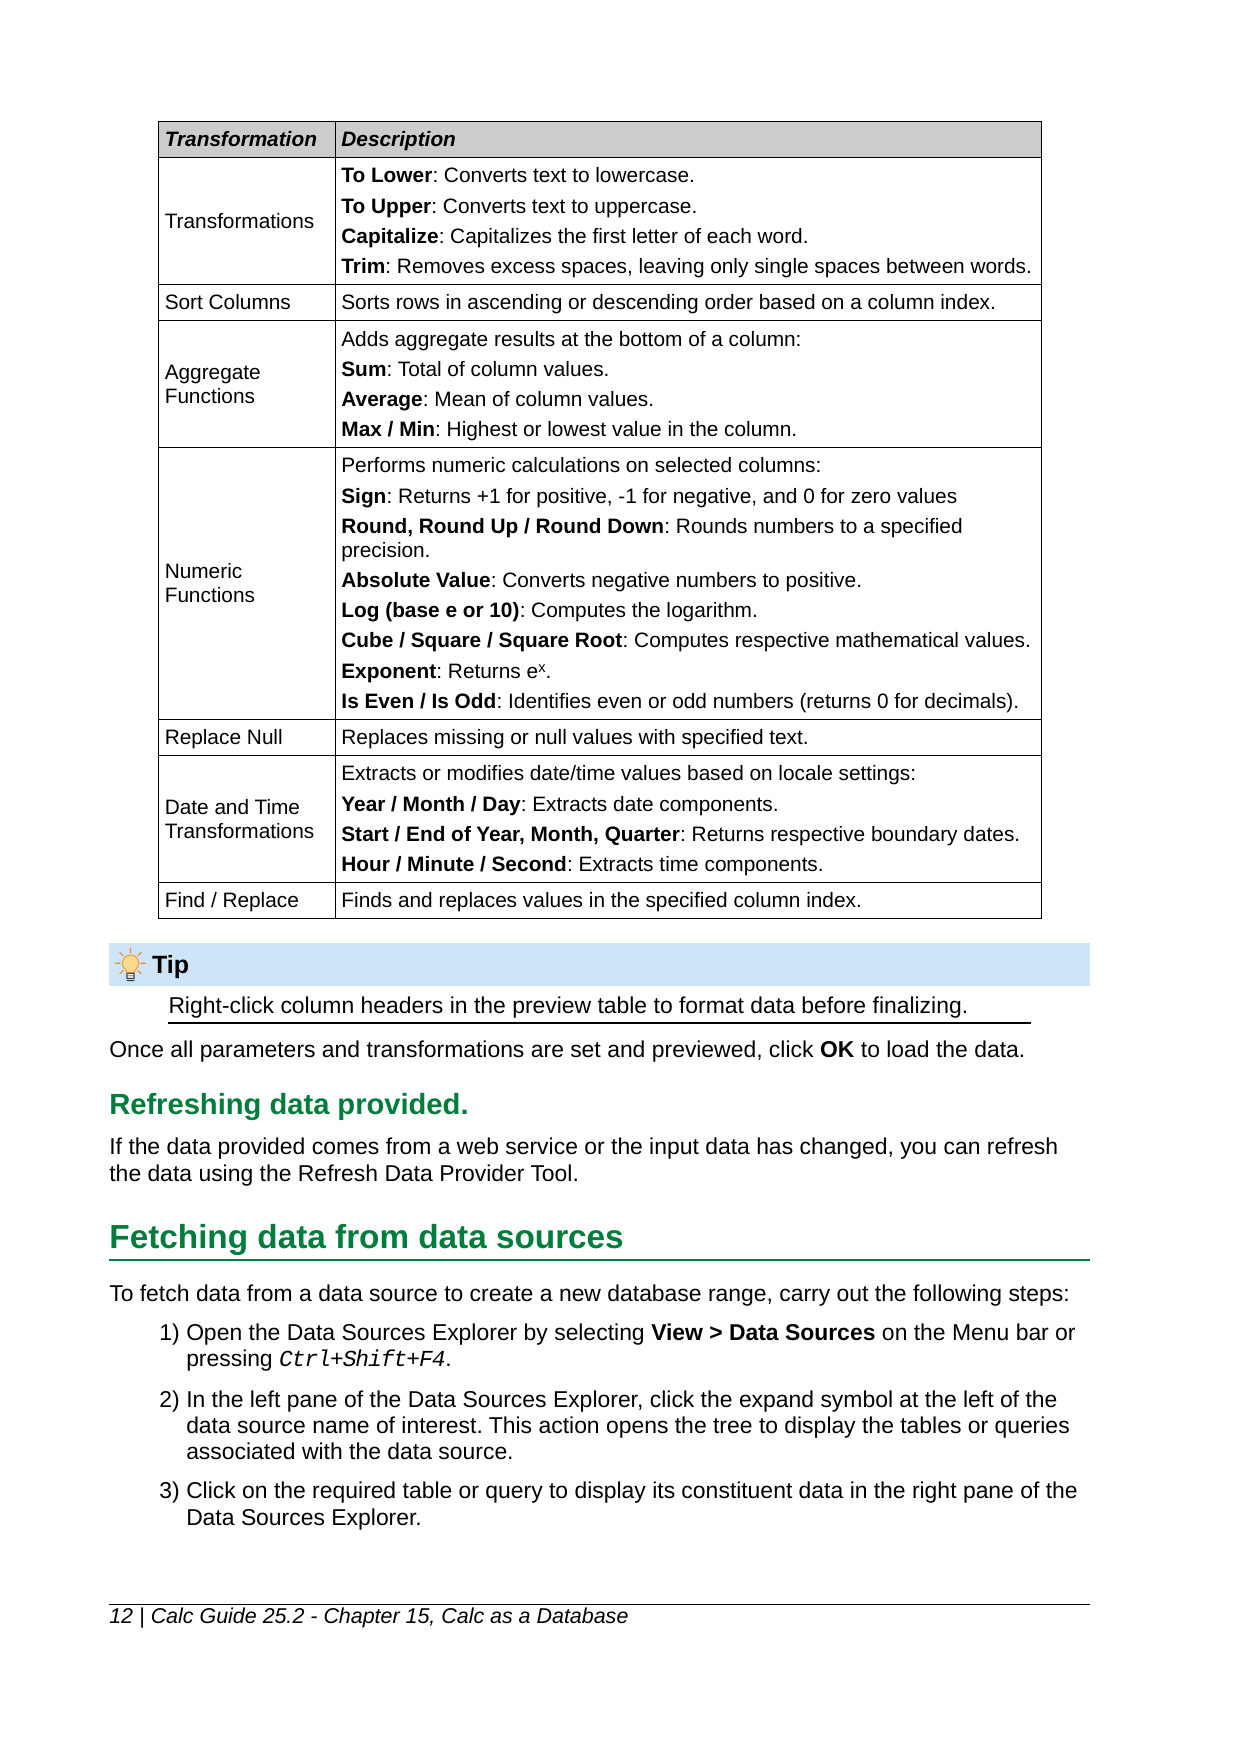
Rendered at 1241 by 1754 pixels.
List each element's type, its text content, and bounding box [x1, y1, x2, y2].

table_header Transformation [159, 122, 335, 157]
subtitle Tip [109, 943, 1090, 986]
table_cell ‍‍‍Find / Replace [159, 883, 335, 918]
list To fetch data from a data source to create a new database range, carry out the following steps: [109, 1279, 1090, 1306]
table_header Description [336, 122, 1041, 157]
table_cell Sorts rows in ascending or descending order based on a column index. [336, 285, 1041, 320]
table_cell Numeric Functions [159, 448, 335, 719]
table_cell Transformations [159, 158, 335, 284]
table_cell ‍‍Sort Columns [159, 285, 335, 320]
table_cell To Lower: Converts text to lowercase. To Upper: Converts text to uppercase. Capitalize: Capitalizes the first letter of each word. Trim: Removes excess spaces, leaving only single spaces between words. [336, 158, 1041, 284]
list Open the Data Sources Explorer by selecting View > Data Sources on the Menu bar or pressing Ctrl+Shift+F4. [186, 1318, 1090, 1373]
table_cell Finds and replaces values in the specified column index. [336, 883, 1041, 918]
text Once all parameters and transformations are set and previewed, click OK to load the data. [109, 1036, 1090, 1063]
table_cell ‍Replace Null [159, 720, 335, 755]
table_cell Adds aggregate results at the bottom of a column: Sum: Total of column values. Average: Mean of column values. Max / Min: Highest or lowest value in the column. [336, 321, 1041, 447]
subtitle Fetching data from data sources [109, 1217, 1090, 1259]
table_cell ‍‍‍‍‍‍‍‍‍Date and Time Transformations [159, 756, 335, 882]
subtitle Refreshing data provided. [109, 1087, 1090, 1121]
text If the data provided comes from a web service or the input data has changed, you can refresh the data using the Refresh Data Provider Tool. [109, 1133, 1090, 1186]
list Click on the required table or query to display its constituent data in the right pane of the Data Sources Explorer. [186, 1477, 1090, 1530]
list In the left pane of the Data Sources Explorer, click the expand symbol at the left of the data source name of interest. This action opens the tree to display the tables or queries associated with the data source. [186, 1386, 1090, 1465]
table_cell Performs numeric calculations on selected columns: Sign: Returns +1 for positive, -1 for negative, and 0 for zero values Round, Round Up / Round Down: Rounds numbers to a specified precision. Absolute Value: Converts negative numbers to positive. Log (base e or 10): Computes the logarithm. Cube / Square / Square Root: Computes respective mathematical values. Exponent: Returns ex. Is Even / Is Odd: Identifies even or odd numbers (returns 0 for decimals). [336, 448, 1041, 719]
table_cell ‍‍‍‍‍Aggregate Functions [159, 321, 335, 447]
table_cell Extracts or modifies date/time values based on locale settings: Year / Month / Day: Extracts date components. Start / End of Year, Month, Quarter: Returns respective boundary dates. Hour / Minute / Second: Extracts time components. [336, 756, 1041, 882]
text Right-click column headers in the preview table to format data before finalizing. [168, 992, 1031, 1022]
table_cell Replaces missing or null values with specified text. [336, 720, 1041, 755]
